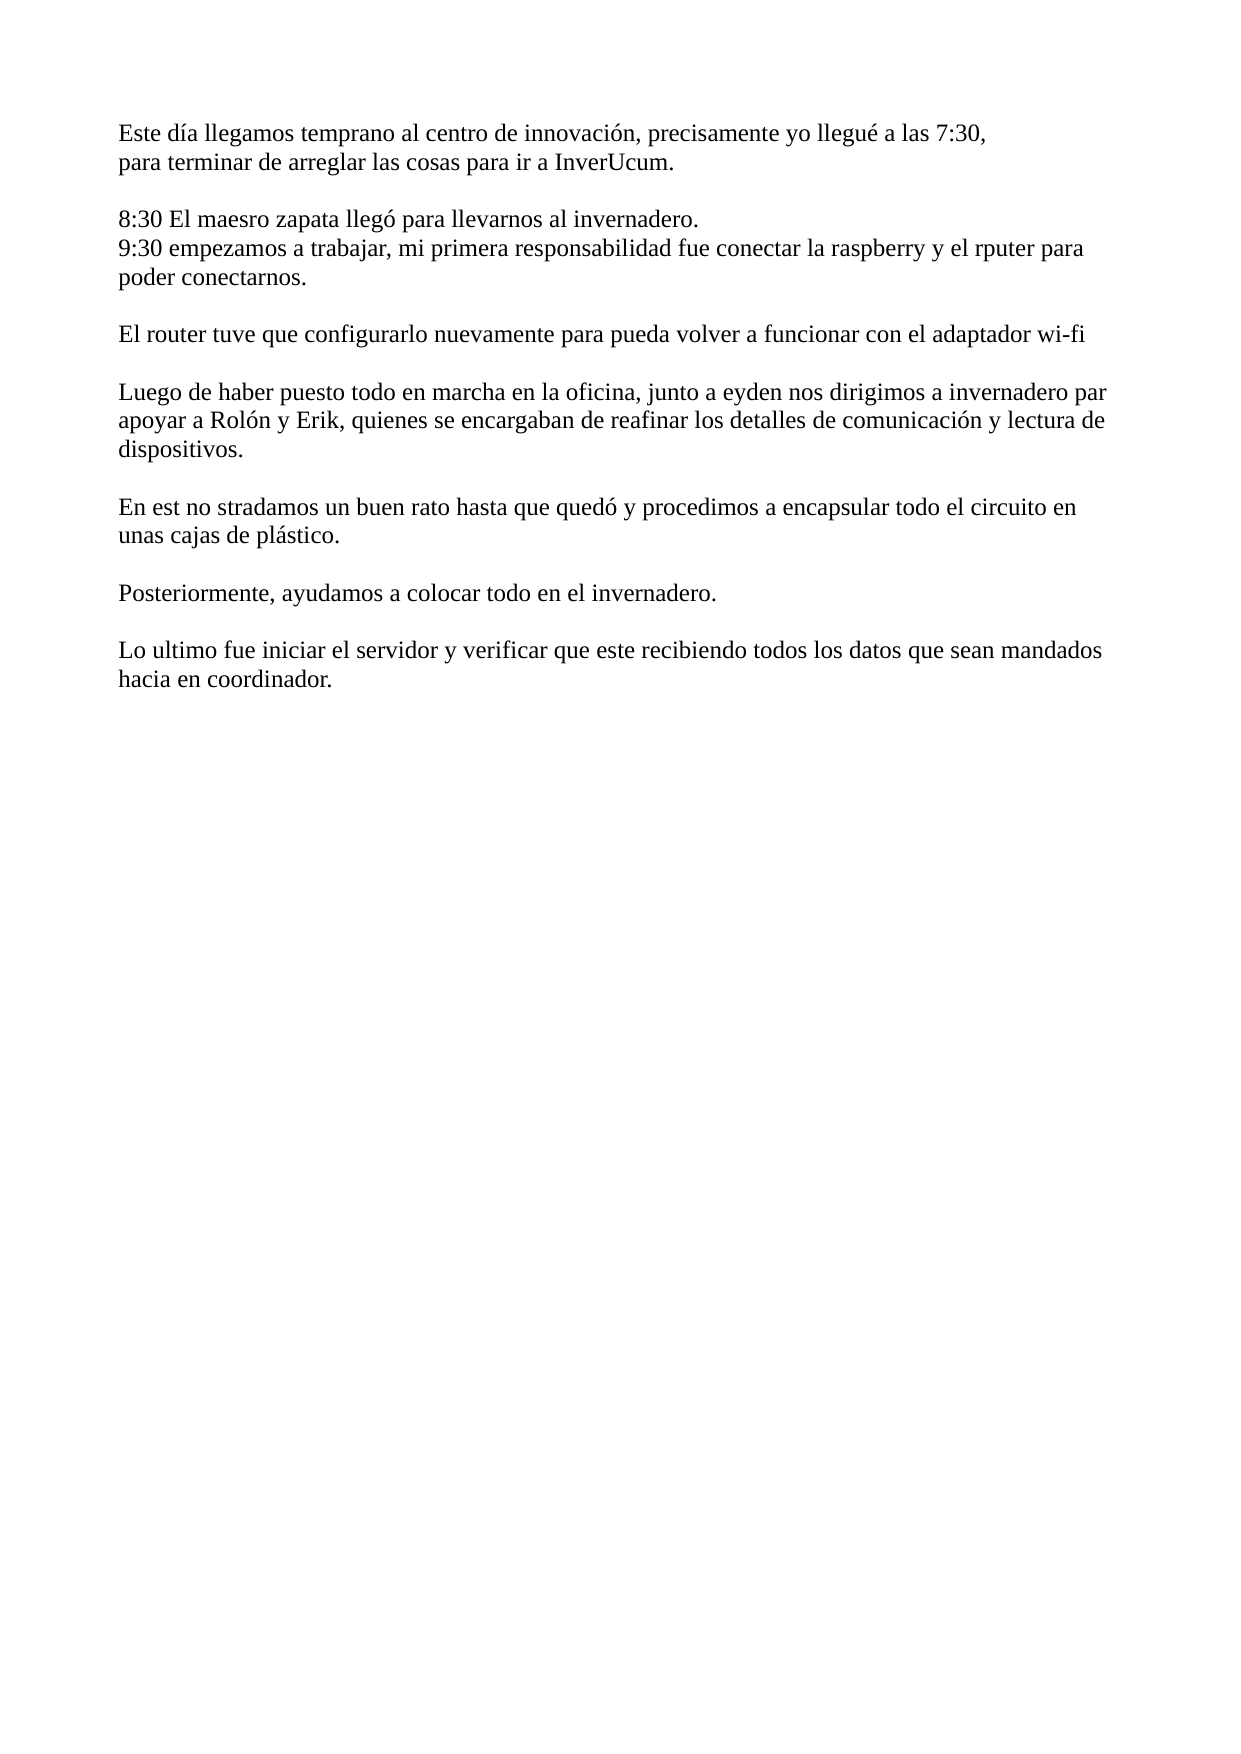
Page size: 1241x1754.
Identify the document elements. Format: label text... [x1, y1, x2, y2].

text 9:30 empezamos a trabajar, mi primera responsabilidad fue conectar la raspberry y el rputer para poder conectarnos. [118, 233, 1122, 291]
text 8:30 El maesro zapata llegó para llevarnos al invernadero. [118, 204, 1122, 233]
text El router tuve que configurarlo nuevamente para pueda volver a funcionar con el adaptador wi-fi [118, 319, 1122, 348]
text Luego de haber puesto todo en marcha en la oficina, junto a eyden nos dirigimos a invernadero par apoyar a Rolón y Erik, quienes se encargaban de reafinar los detalles de comunicación y lectura de dispositivos. [118, 377, 1122, 463]
text Este día llegamos temprano al centro de innovación, precisamente yo llegué a las 7:30, [118, 118, 1122, 147]
text En est no stradamos un buen rato hasta que quedó y procedimos a encapsular todo el circuito en unas cajas de plástico. [118, 492, 1122, 549]
text para terminar de arreglar las cosas para ir a InverUcum. [118, 147, 1122, 176]
text Posteriormente, ayudamos a colocar todo en el invernadero. [118, 578, 1122, 607]
text Lo ultimo fue iniciar el servidor y verificar que este recibiendo todos los datos que sean mandados hacia en coordinador. [118, 636, 1122, 693]
